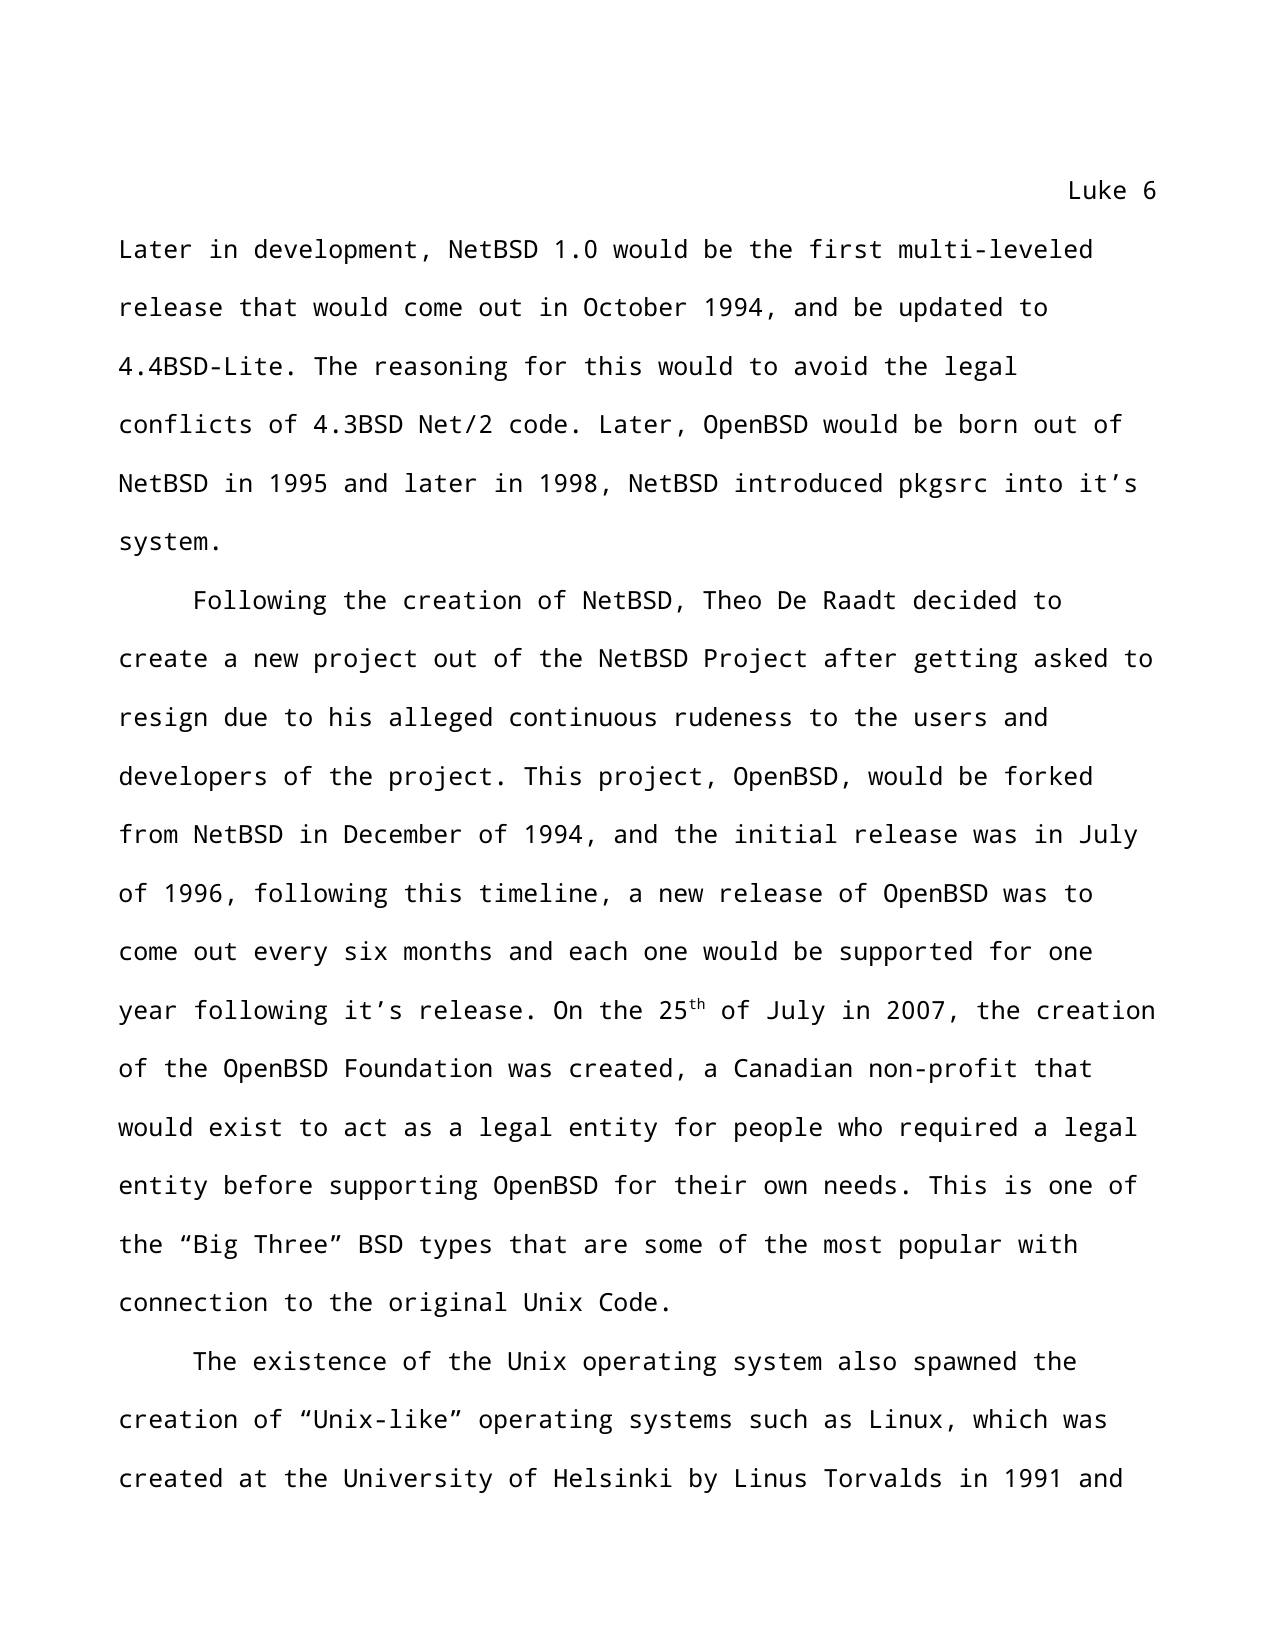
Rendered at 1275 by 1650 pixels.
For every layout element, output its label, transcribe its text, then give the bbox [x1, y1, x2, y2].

text Later in development, NetBSD 1.0 would be the first multi-leveled release that would come out in October 1994, and be updated to 4.4BSD-Lite. The reasoning for this would to avoid the legal conflicts of 4.3BSD Net/2 code. Later, OpenBSD would be born out of NetBSD in 1995 and later in 1998, NetBSD introduced pkgsrc into it’s system. [118, 235, 1157, 557]
text The existence of the Unix operating system also spawned the creation of “Unix-like” operating systems such as Linux, which was created at the University of Helsinki by Linus Torvalds in 1991 and [118, 1347, 1157, 1493]
text Following the creation of NetBSD, Theo De Raadt decided to create a new project out of the NetBSD Project after getting asked to resign due to his alleged continuous rudeness to the users and developers of the project. This project, OpenBSD, would be forked from NetBSD in December of 1994, and the initial release was in July of 1996, following this timeline, a new release of OpenBSD was to come out every six months and each one would be supported for one year following it’s release. On the 25th of July in 2007, the creation of the OpenBSD Foundation was created, a Canadian non-profit that would exist to act as a legal entity for people who required a legal entity before supporting OpenBSD for their own needs. This is one of the “Big Three” BSD types that are some of the most popular with connection to the original Unix Code. [118, 586, 1157, 1318]
text Luke 6 [118, 176, 1157, 206]
